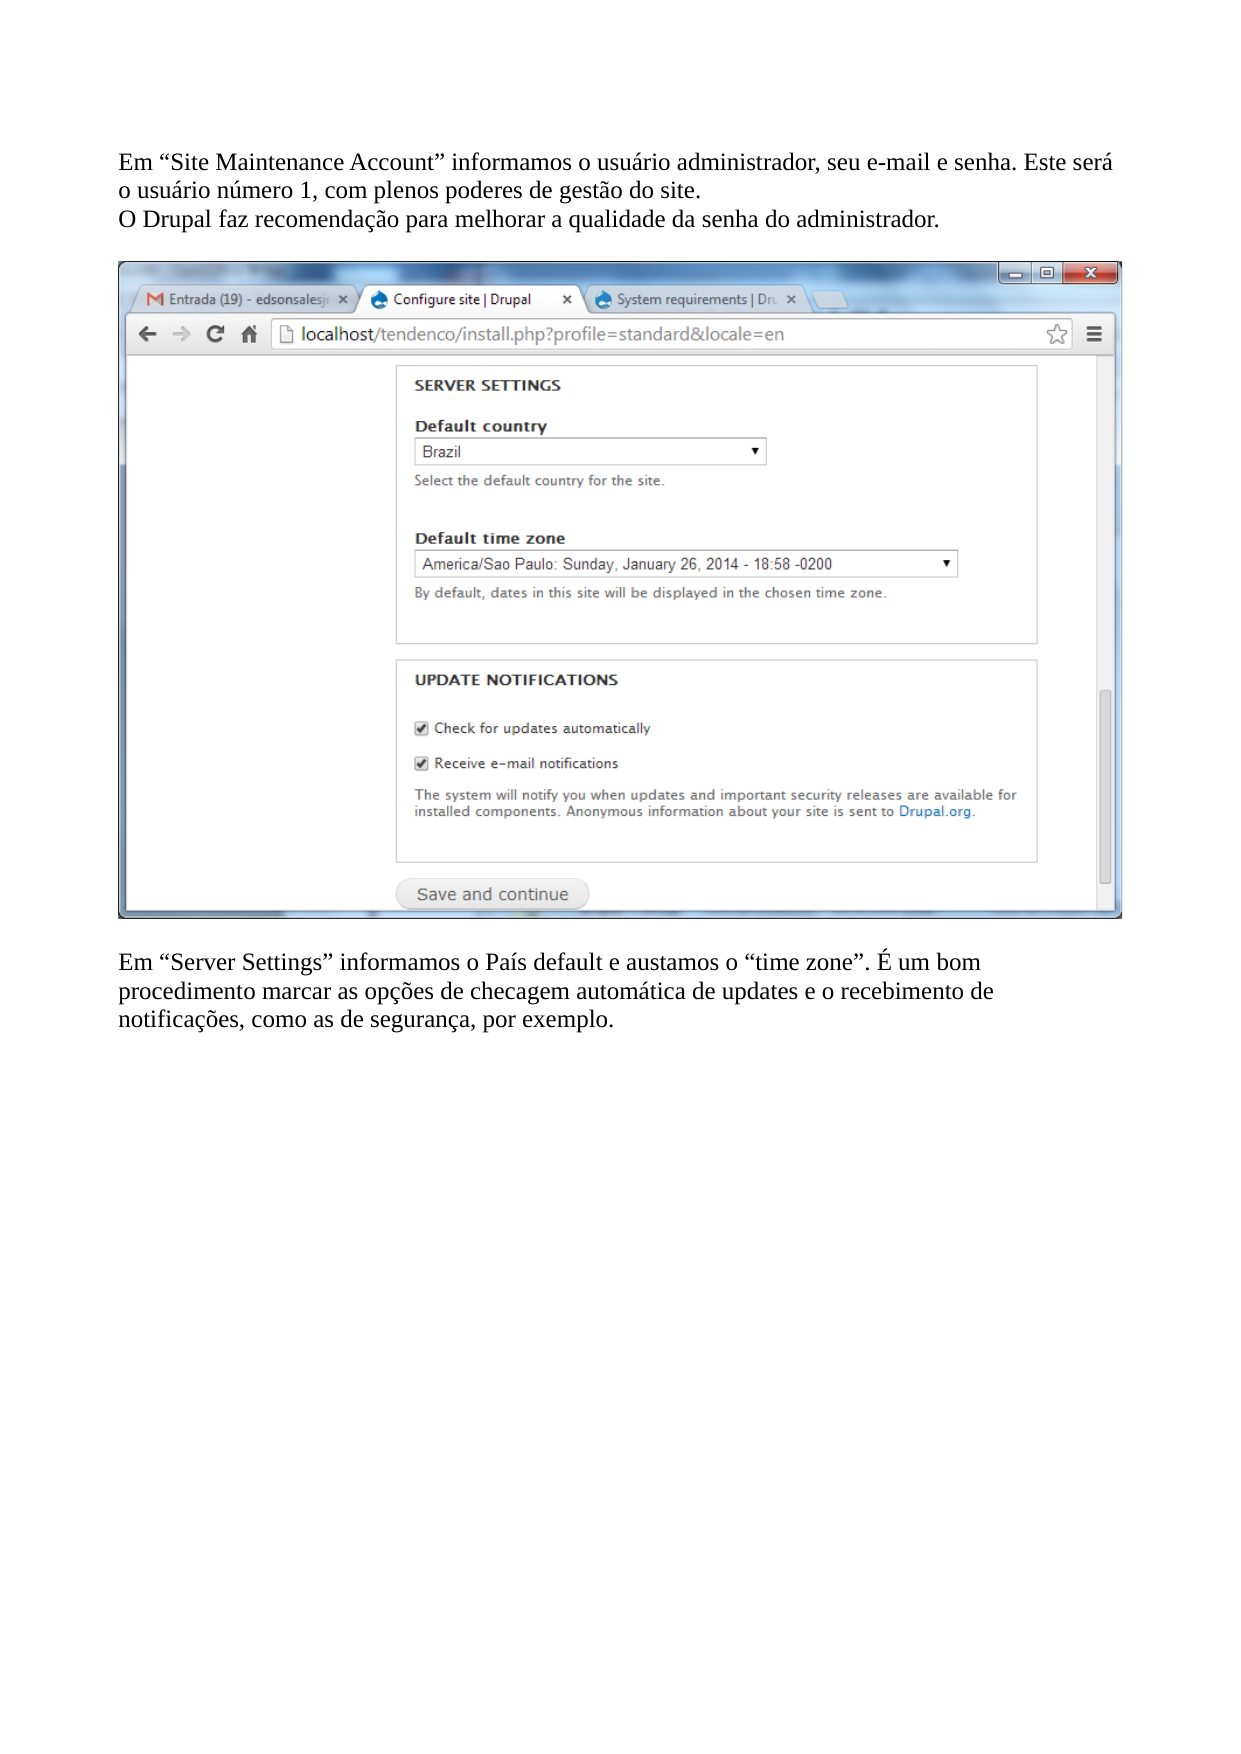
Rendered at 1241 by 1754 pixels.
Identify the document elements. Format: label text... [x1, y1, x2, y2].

picture [118, 261, 1123, 919]
text Em “Server Settings” informamos o País default e austamos o “time zone”. É um bom procedimento marcar as opções de checagem automática de updates e o recebimento de notificações, como as de segurança, por exemplo. [118, 947, 1122, 1033]
text O Drupal faz recomendação para melhorar a qualidade da senha do administrador. [118, 204, 1122, 233]
text Em “Site Maintenance Account” informamos o usuário administrador, seu e-mail e senha. Este será o usuário número 1, com plenos poderes de gestão do site. [118, 147, 1122, 204]
